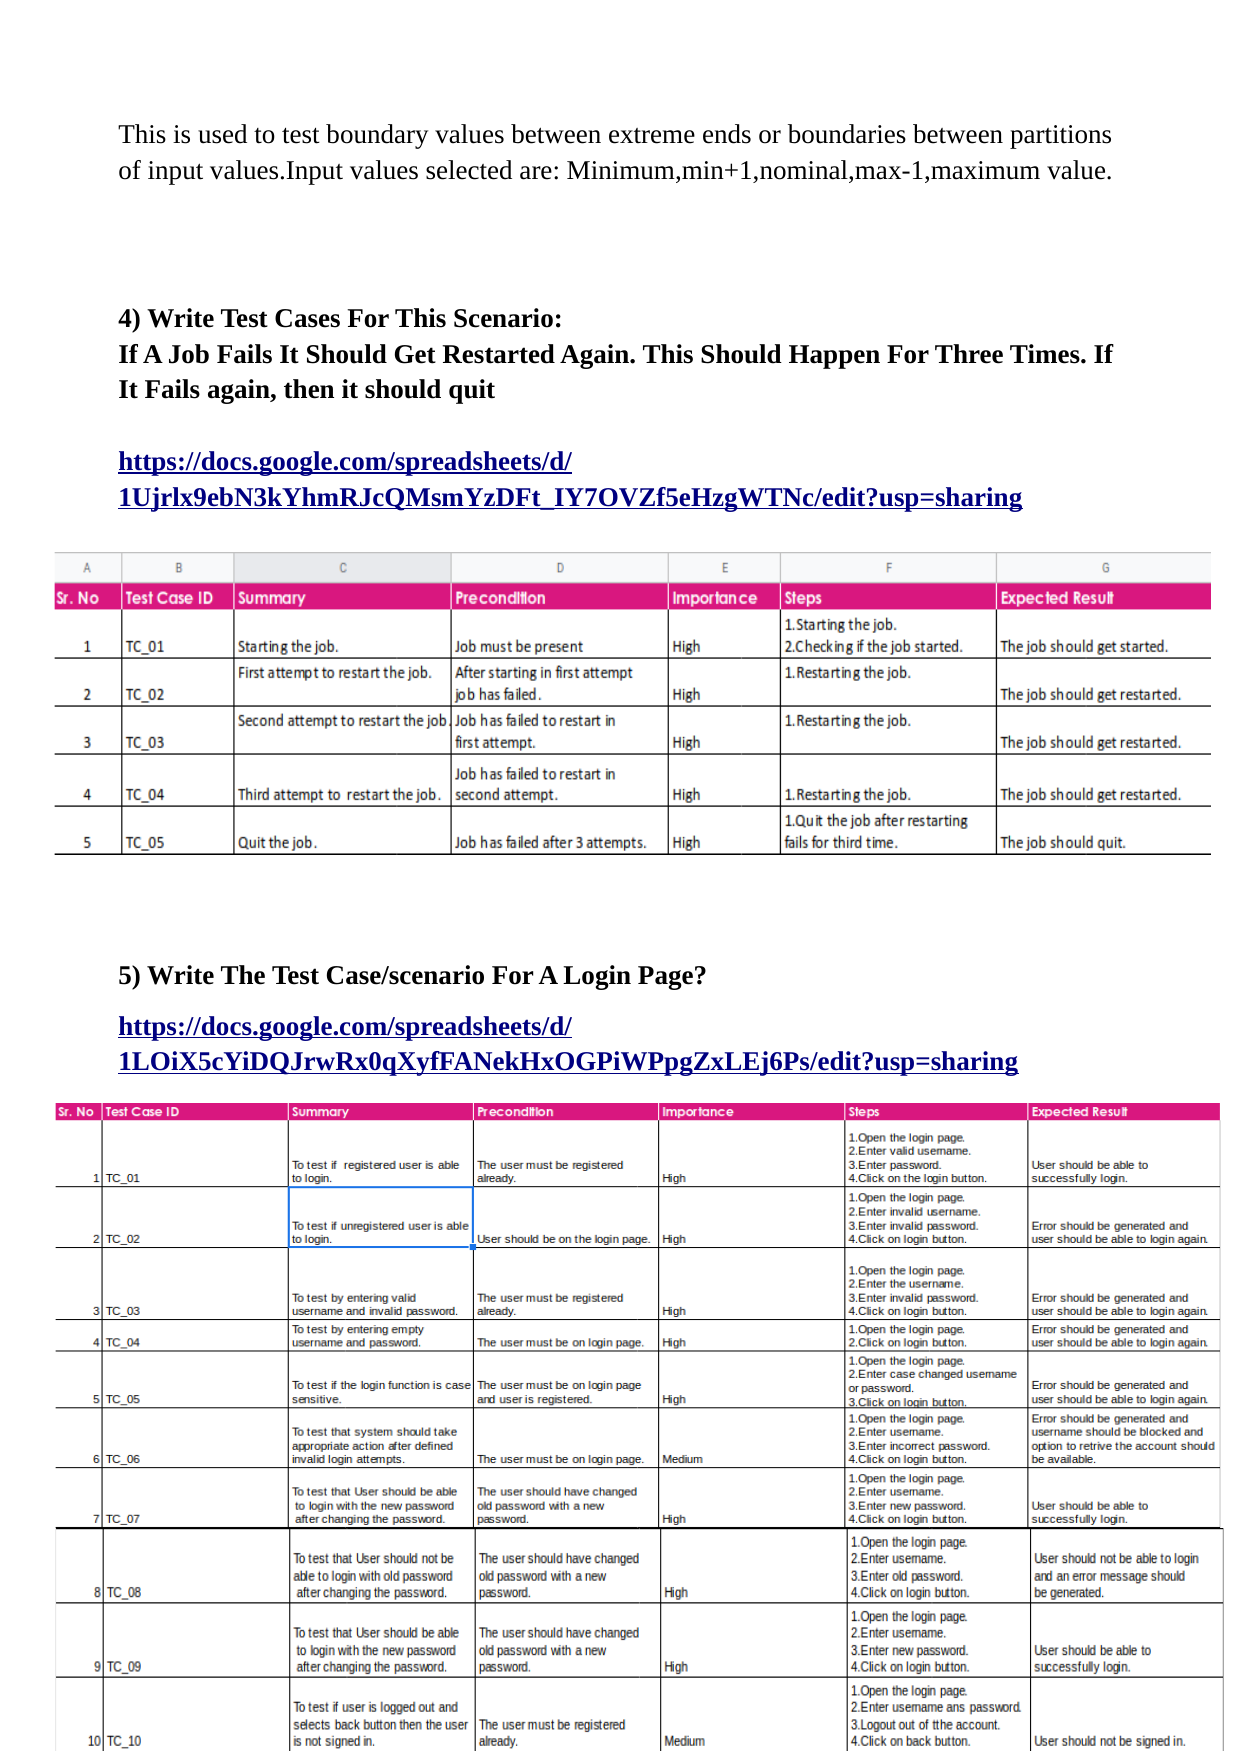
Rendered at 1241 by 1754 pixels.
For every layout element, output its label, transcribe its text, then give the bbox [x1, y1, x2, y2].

text 5) Write The Test Case/scenario For A Login Page? [118, 959, 1122, 991]
text This is used to test boundary values between extreme ends or boundaries between partitions of input values.Input values selected are: Minimum,min+1,nominal,max-1,maximum value. [118, 118, 1122, 185]
text https://docs.google.com/spreadsheets/d/1LOiX5cYiDQJrwRx0qXyfFANekHxOGPiWPpgZxLEj6Ps/edit?usp=sharing [118, 1010, 1122, 1077]
text 4) Write Test Cases For This Scenario: [118, 302, 1122, 333]
picture [55, 1103, 1224, 1751]
text https://docs.google.com/spreadsheets/d/1Ujrlx9ebN3kYhmRJcQMsmYzDFt_IY7OVZf5eHzgWTNc/edit?usp=sharing [118, 445, 1122, 512]
text If A Job Fails It Should Get Restarted Again. This Should Happen For Three Times. If It Fails again, then it should quit [118, 338, 1122, 405]
picture [54, 552, 1211, 855]
